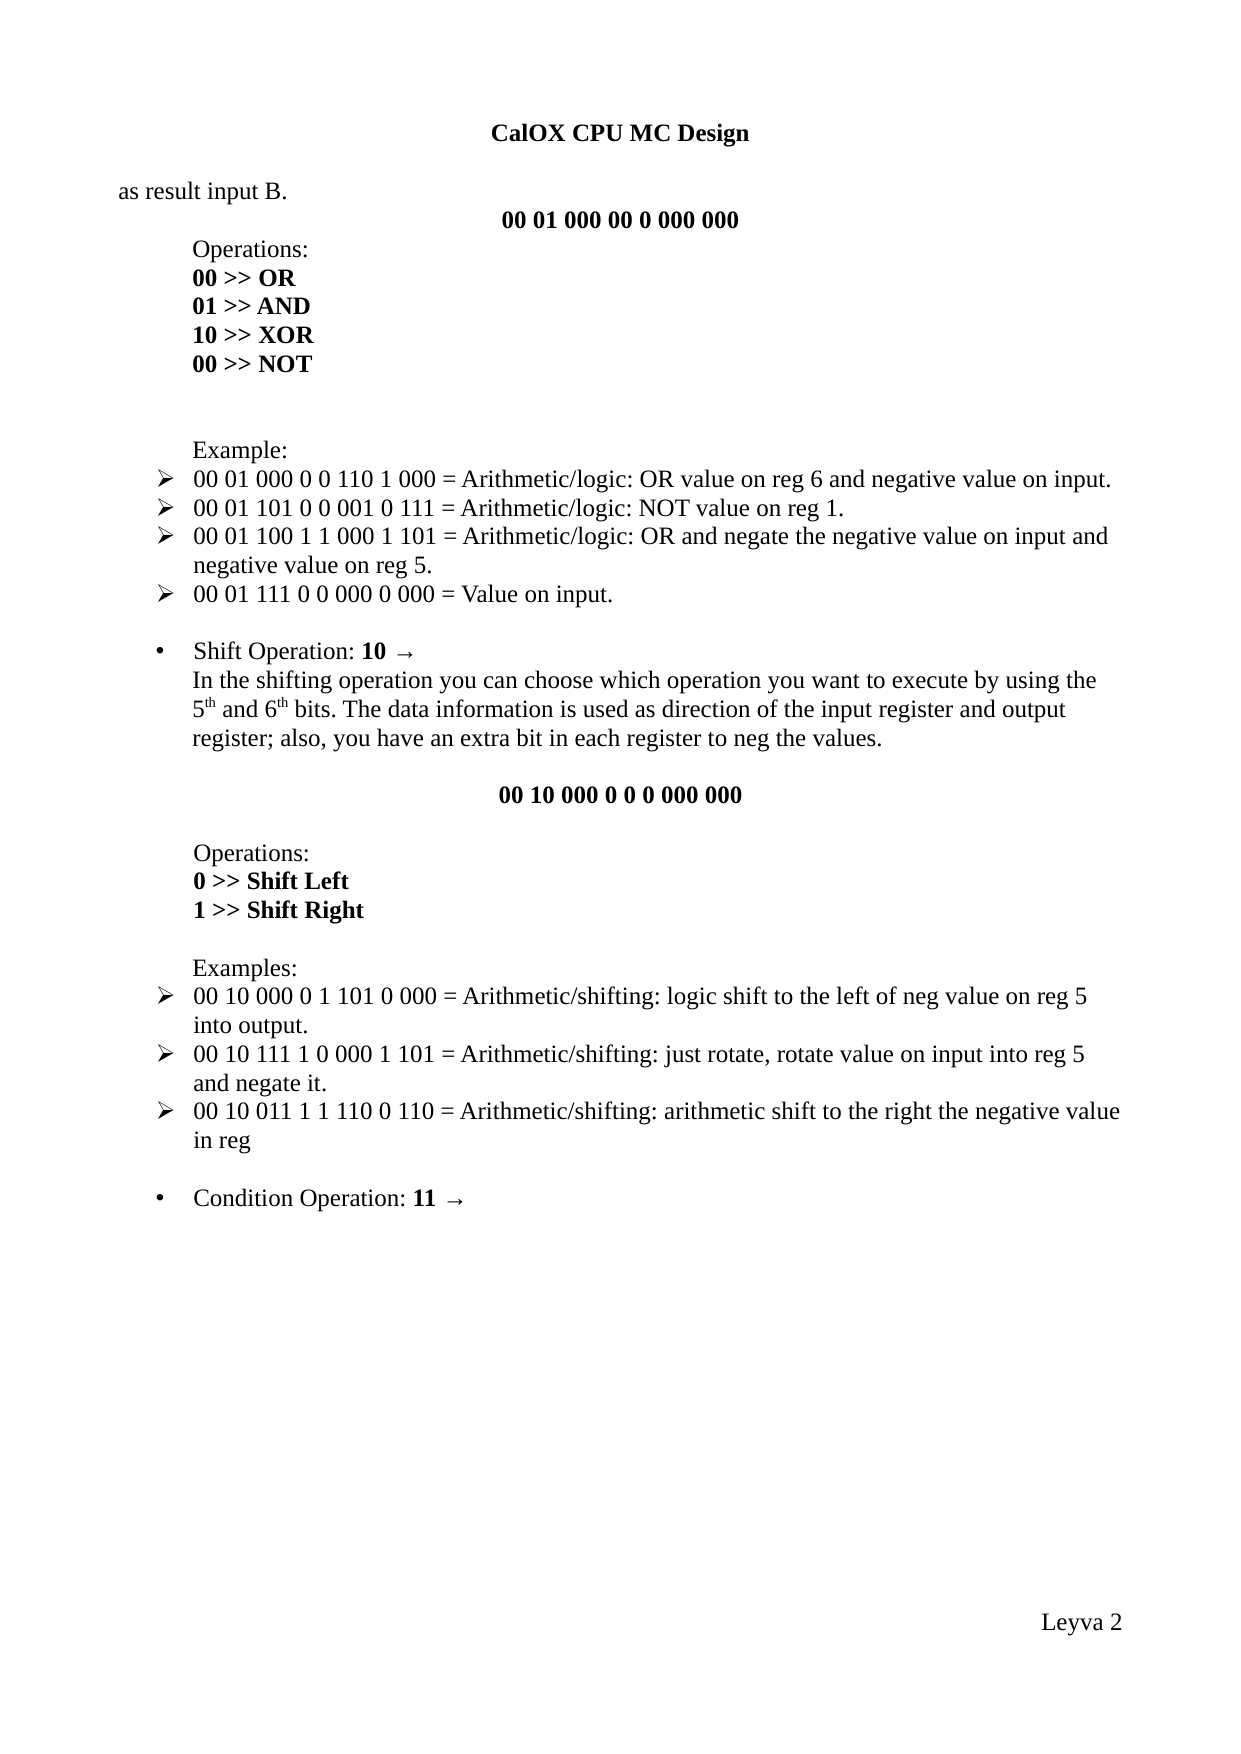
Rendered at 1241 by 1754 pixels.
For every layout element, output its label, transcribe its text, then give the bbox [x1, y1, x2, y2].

text Example: [118, 435, 1122, 464]
list 00 01 100 1 1 000 1 101 = Arithmetic/logic: OR and negate the negative value on input and negative value on reg 5. [156, 521, 1122, 579]
list 00 10 111 1 0 000 1 101 = Arithmetic/shifting: just rotate, rotate value on input into reg 5 and negate it. [156, 1039, 1122, 1096]
list Shift Operation: 10 → [156, 636, 1122, 665]
list 00 10 011 1 1 110 0 110 = Arithmetic/shifting: arithmetic shift to the right the negative value in reg [156, 1096, 1122, 1154]
list 00 01 111 0 0 000 0 000 = Value on input. [156, 579, 1122, 608]
text 10 >> XOR [118, 320, 1122, 349]
list 00 10 000 0 1 101 0 000 = Arithmetic/shifting: logic shift to the left of neg value on reg 5 into output. [156, 981, 1122, 1039]
text In the shifting operation you can choose which operation you want to execute by using the 5th and 6th bits. The data information is used as direction of the input register and output register; also, you have an extra bit in each register to neg the values. [118, 665, 1122, 751]
text as result input B. [118, 176, 1122, 205]
text 01 >> AND [118, 291, 1122, 320]
text 00 10 000 0 0 0 000 000 [118, 780, 1122, 809]
text 00 >> NOT [118, 349, 1122, 378]
list Operations: [156, 838, 1122, 866]
list 0 >> Shift Left [156, 866, 1122, 895]
text Operations: [118, 234, 1122, 263]
list Condition Operation: 11 → [156, 1183, 1122, 1211]
list 00 01 000 0 0 110 1 000 = Arithmetic/logic: OR value on reg 6 and negative value on input. [156, 464, 1122, 493]
list 1 >> Shift Right [156, 895, 1122, 924]
text Examples: [118, 953, 1122, 981]
list 00 01 101 0 0 001 0 111 = Arithmetic/logic: NOT value on reg 1. [156, 493, 1122, 521]
text 00 >> OR [118, 263, 1122, 291]
text 00 01 000 00 0 000 000 [118, 205, 1122, 234]
